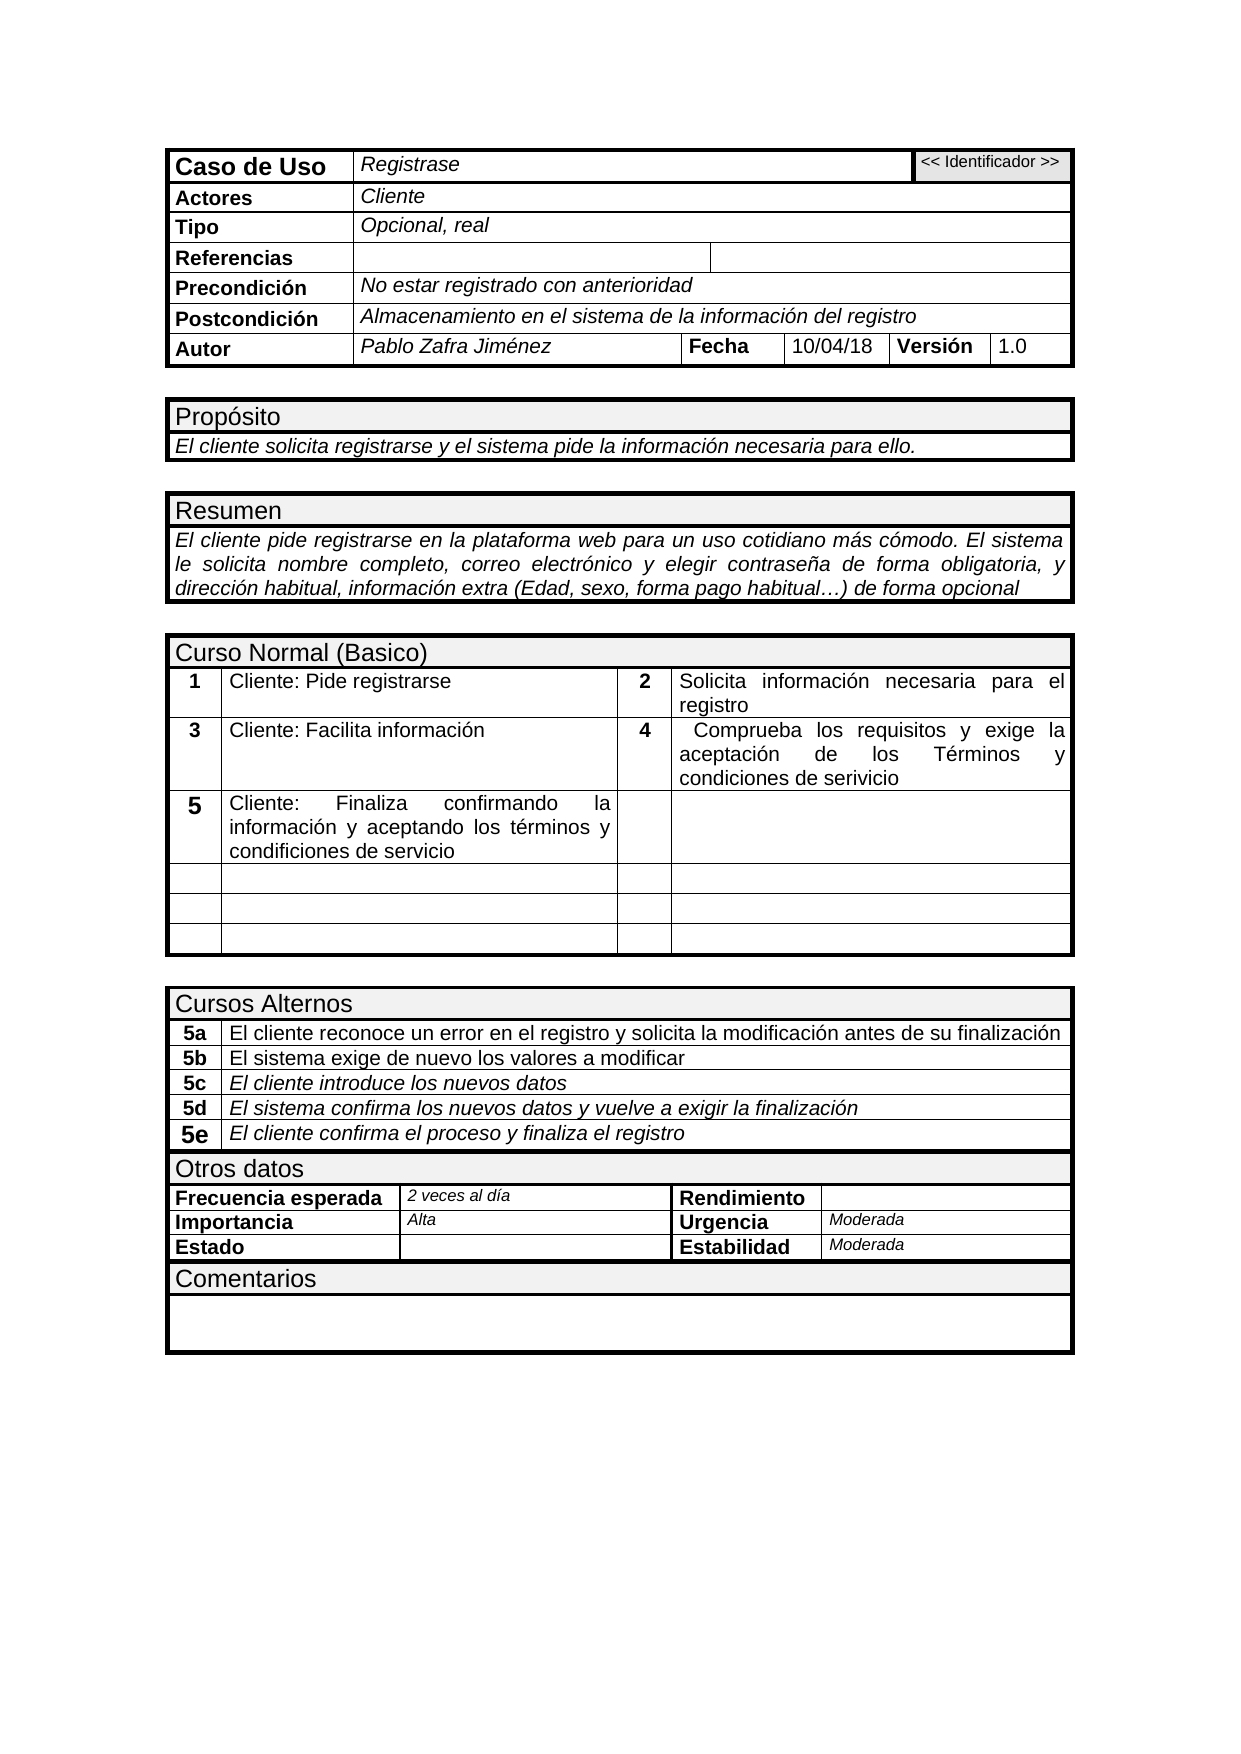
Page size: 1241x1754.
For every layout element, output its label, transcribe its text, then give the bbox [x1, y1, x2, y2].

table_cell Autor [170, 334, 353, 363]
table_cell 5 [170, 791, 221, 863]
table_cell 1.0 [991, 334, 1070, 363]
table_cell Tipo [170, 213, 353, 242]
table_cell Almacenamiento en el sistema de la información del registro [354, 304, 1070, 333]
table_cell Comprueba los requisitos y exige la aceptación de los Términos y condiciones de serivicio [672, 718, 1070, 790]
table_cell Alta [401, 1211, 670, 1234]
table_cell 1 [170, 669, 221, 717]
table_cell 2 veces al día [401, 1186, 670, 1210]
table_cell [618, 894, 671, 923]
table_cell Cliente: Pide registrarse [222, 669, 617, 717]
table_cell [672, 924, 1070, 952]
table_cell Moderada [822, 1211, 1070, 1234]
table_cell El cliente solicita registrarse y el sistema pide la información necesaria para ello. [170, 434, 1070, 457]
table_cell Fecha [682, 334, 784, 363]
table_cell [672, 894, 1070, 923]
table_cell El cliente confirma el proceso y finaliza el registro [222, 1120, 1070, 1149]
table_cell Pablo Zafra Jiménez [354, 334, 681, 363]
table_cell [822, 1186, 1070, 1210]
table_cell 5e [170, 1120, 221, 1149]
table_cell 4 [618, 718, 671, 790]
table_cell [618, 924, 671, 952]
table_cell [222, 864, 617, 893]
table_cell Rendimiento [673, 1186, 821, 1210]
table_cell El cliente reconoce un error en el registro y solicita la modificación antes de su finalización [222, 1021, 1070, 1045]
table_cell Precondición [170, 273, 353, 303]
table_cell El cliente introduce los nuevos datos [222, 1070, 1070, 1094]
table_cell Cliente: Facilita información [222, 718, 617, 790]
table_header << Identificador >> [916, 152, 1070, 181]
table_cell Importancia [170, 1211, 399, 1234]
table_cell [170, 1296, 1070, 1350]
table_header Registrase [354, 152, 911, 181]
table_cell Estabilidad [673, 1235, 821, 1259]
table_cell [711, 243, 1070, 272]
table_cell 5d [170, 1095, 221, 1119]
table_cell [618, 864, 671, 893]
table_cell Estado [170, 1235, 399, 1259]
table_cell 5c [170, 1070, 221, 1094]
table_cell No estar registrado con anterioridad [354, 273, 1070, 303]
table_cell El cliente pide registrarse en la plataforma web para un uso cotidiano más cómodo. El sistema le solicita nombre completo, correo electrónico y elegir contraseña de forma obligatoria, y dirección habitual, información extra (Edad, sexo, forma pago habitual…) de forma opcional [170, 528, 1070, 599]
table_cell Moderada [822, 1235, 1070, 1259]
table_cell 3 [170, 718, 221, 790]
table_cell Cliente [354, 184, 1070, 211]
table_cell Frecuencia esperada [170, 1186, 399, 1210]
table_cell [354, 243, 710, 272]
table_cell Otros datos [170, 1154, 1070, 1183]
table_cell 5a [170, 1021, 221, 1045]
table_header Cursos Alternos [170, 989, 1070, 1018]
table_cell [170, 864, 221, 893]
table_cell Opcional, real [354, 213, 1070, 242]
table_cell [170, 924, 221, 952]
table_cell El sistema confirma los nuevos datos y vuelve a exigir la finalización [222, 1095, 1070, 1119]
table_cell [618, 791, 671, 863]
table_cell Cliente: Finaliza confirmando la información y aceptando los términos y condificiones de servicio [222, 791, 617, 863]
table_cell Solicita información necesaria para el registro [672, 669, 1070, 717]
table_cell 2 [618, 669, 671, 717]
table_header Caso de Uso [170, 152, 353, 181]
table_cell [222, 924, 617, 952]
table_header Propósito [170, 402, 1070, 430]
table_cell Referencias [170, 243, 353, 272]
table_cell 10/04/18 [785, 334, 889, 363]
table_cell [170, 894, 221, 923]
table_cell 5b [170, 1046, 221, 1069]
table_cell Comentarios [170, 1264, 1070, 1293]
table_cell Postcondición [170, 304, 353, 333]
table_cell [222, 894, 617, 923]
table_cell El sistema exige de nuevo los valores a modificar [222, 1046, 1070, 1069]
table_header Resumen [170, 496, 1070, 524]
table_cell [672, 864, 1070, 893]
table_cell Urgencia [673, 1211, 821, 1234]
table_cell [672, 791, 1070, 863]
table_header Curso Normal (Basico) [170, 638, 1070, 666]
table_cell Versión [890, 334, 990, 363]
table_cell [401, 1235, 670, 1259]
table_cell Actores [170, 184, 353, 211]
